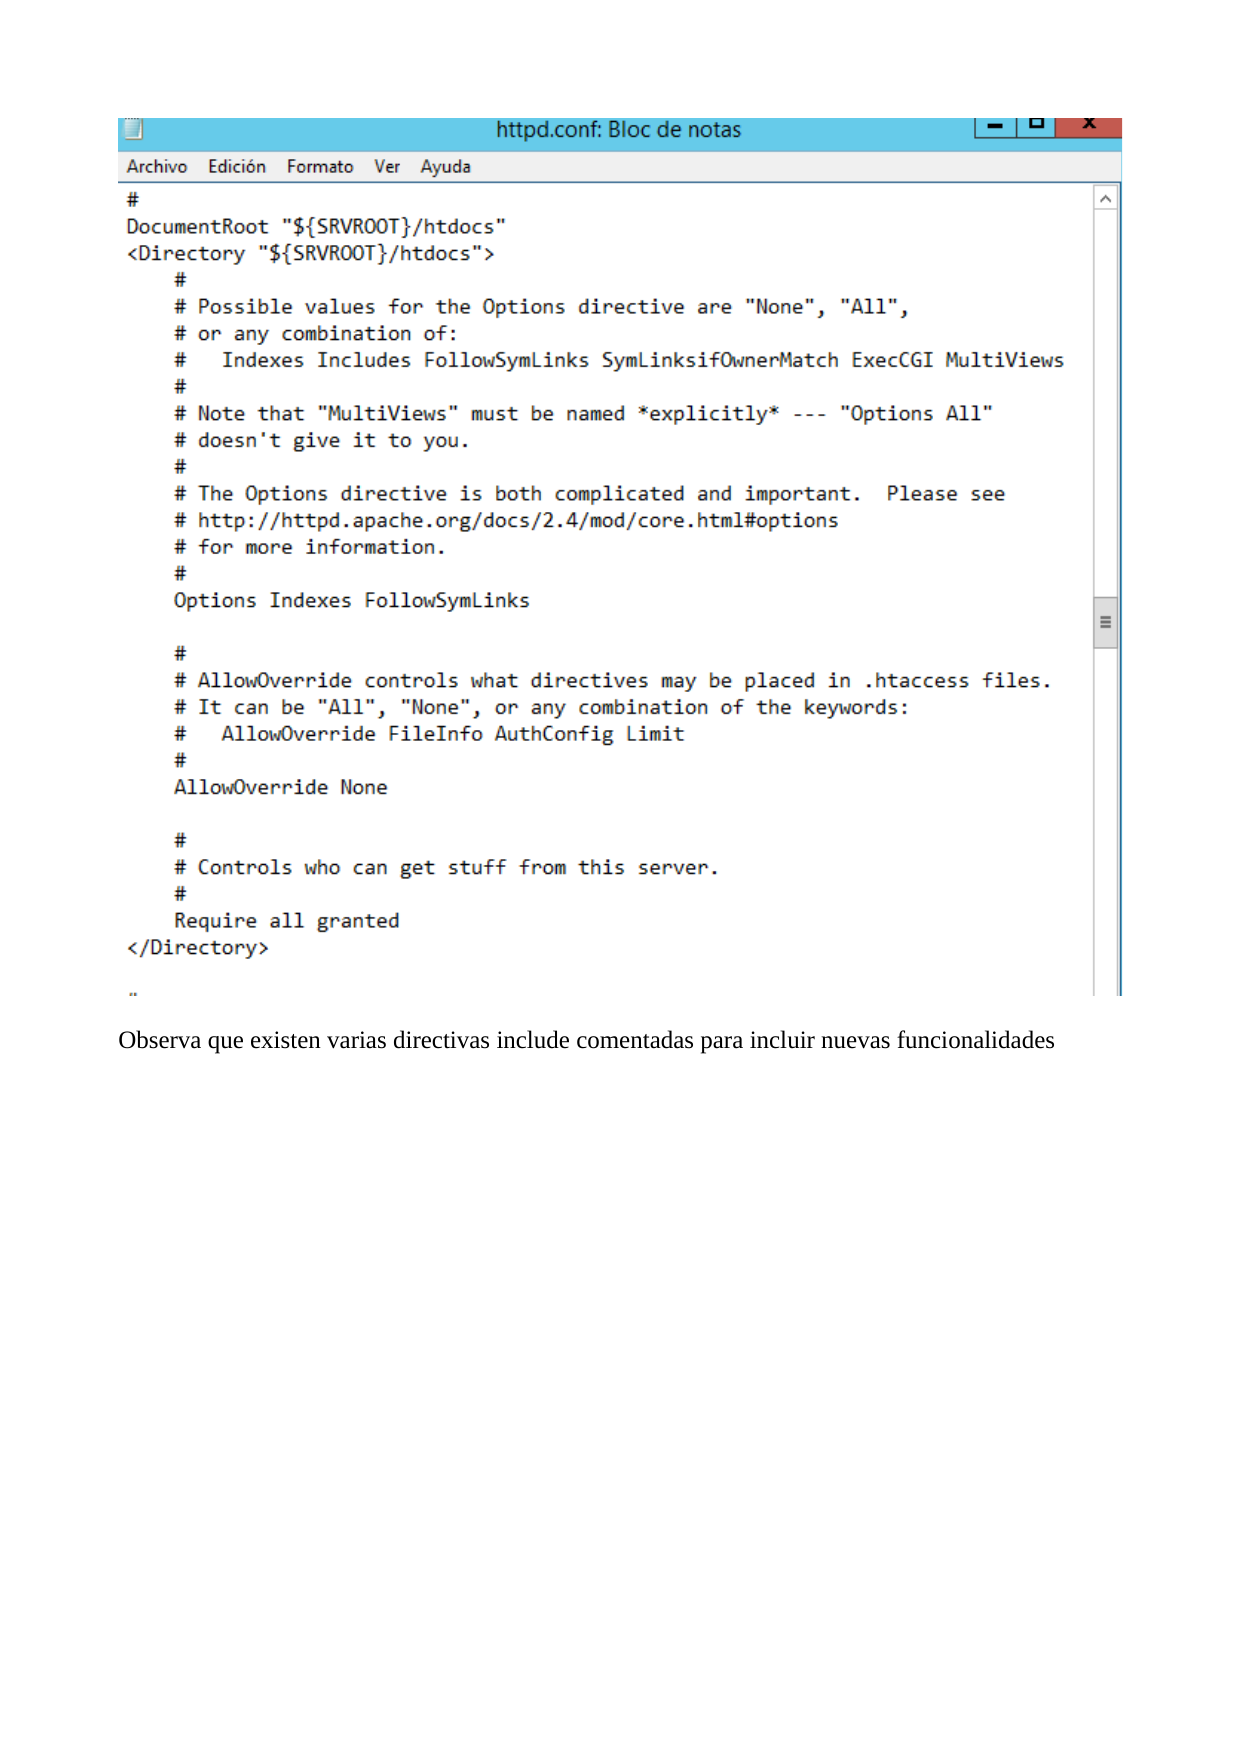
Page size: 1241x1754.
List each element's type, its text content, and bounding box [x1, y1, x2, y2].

picture [118, 118, 1123, 996]
text Observa que existen varias directivas include comentadas para incluir nuevas funcionalidades [118, 1025, 1122, 1053]
